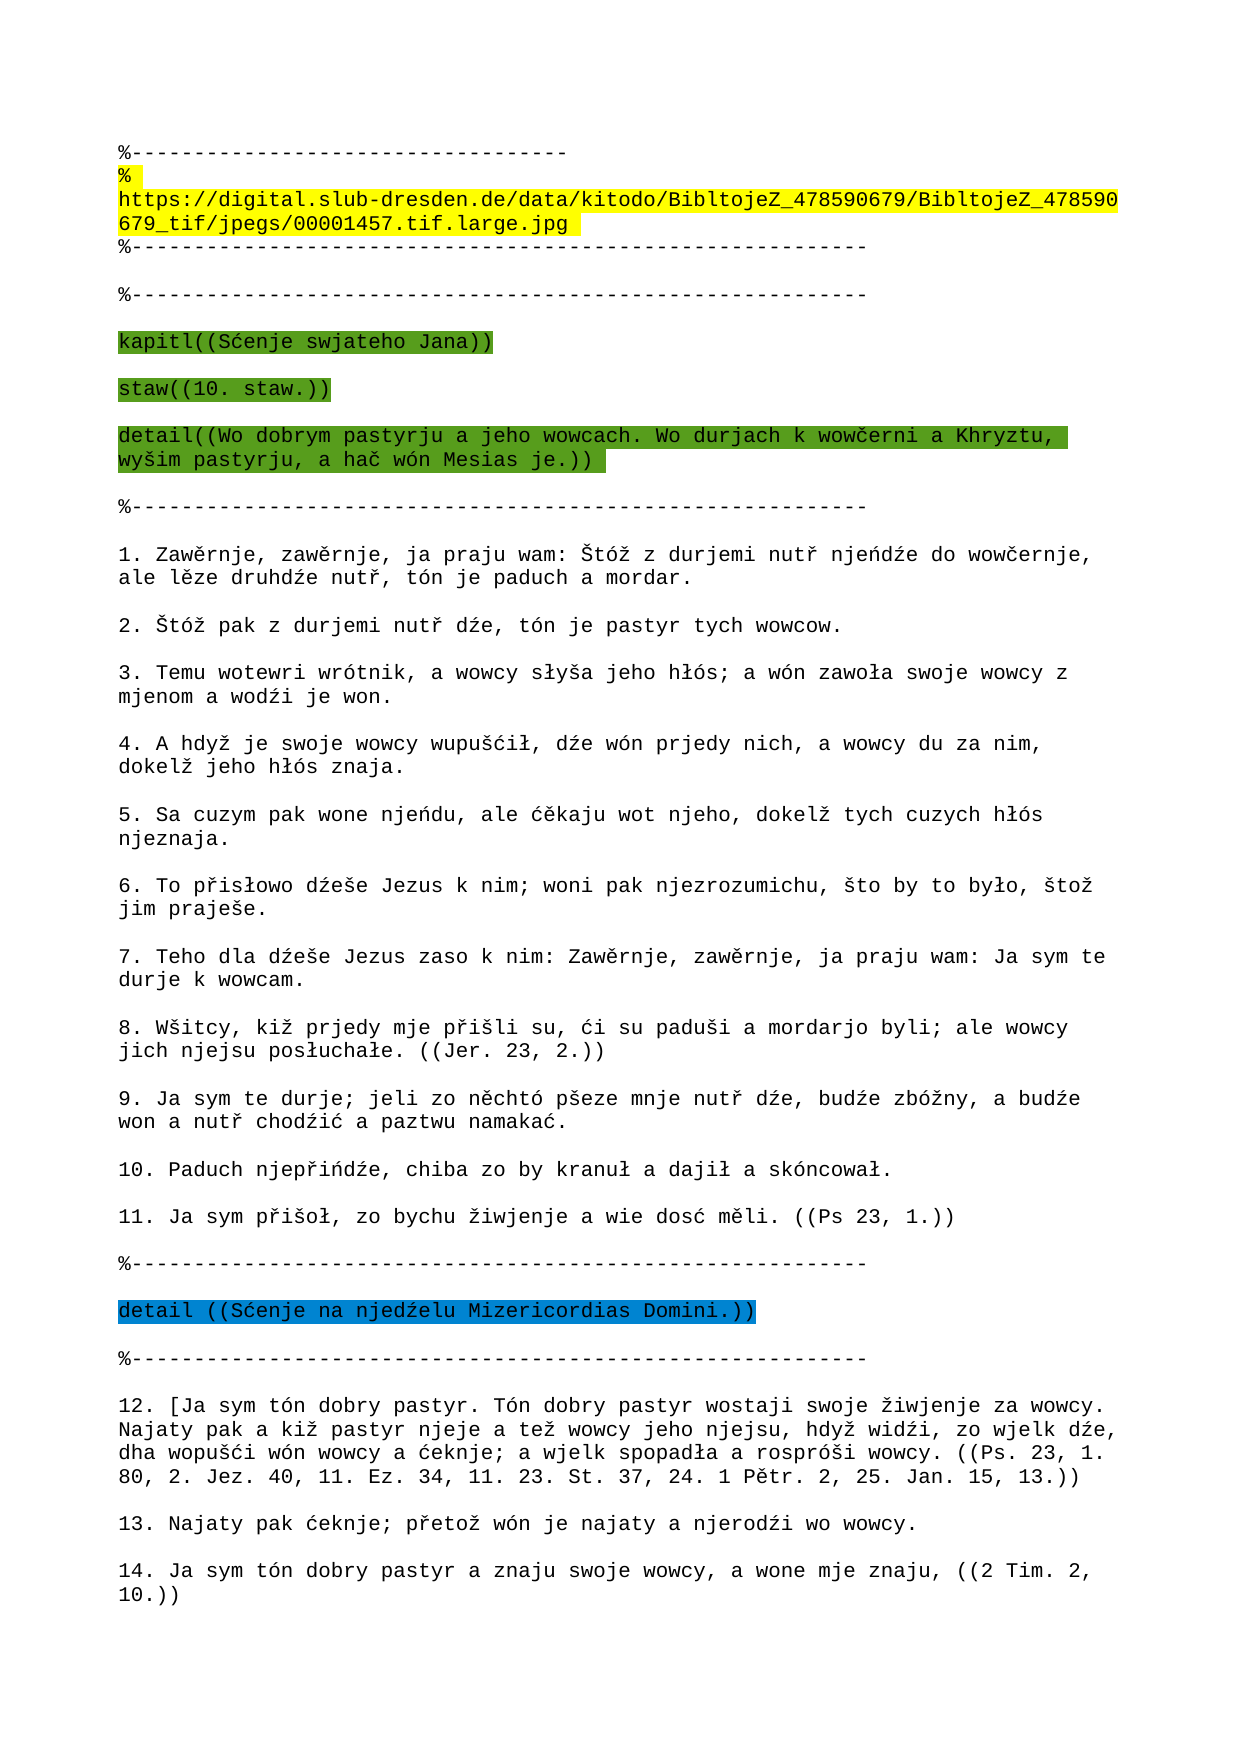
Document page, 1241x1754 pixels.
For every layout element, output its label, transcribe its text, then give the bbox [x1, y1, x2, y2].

text 7. Teho dla dźeše Jezus zaso k nim: Zawěrnje, zawěrnje, ja praju wam: Ja sym te durje k wowcam. [118, 946, 1122, 993]
text %----------------------------------------------------------- [118, 496, 1122, 520]
text 1. Zawěrnje, zawěrnje, ja praju wam: Štóž z durjemi nutř njeńdźe do wowčernje, ale lěze druhdźe nutř, tón je paduch a mordar. [118, 544, 1122, 591]
text 13. Najaty pak ćeknje; přetož wón je najaty a njerodźi wo wowcy. [118, 1513, 1122, 1537]
text 14. Ja sym tón dobry pastyr a znaju swoje wowcy, a wone mje znaju, ((2 Tim. 2, 10.)) [118, 1561, 1122, 1608]
text 2. Štóž pak z durjemi nutř dźe, tón je pastyr tych wowcow. [118, 615, 1122, 638]
text %----------------------------------- [118, 142, 1122, 165]
text detail((Wo dobrym pastyrju a jeho wowcach. Wo durjach k wowčerni a Khryztu, wyšim pastyrju, a hač wón Mesias je.)) [118, 426, 1122, 473]
text %----------------------------------------------------------- [118, 1348, 1122, 1371]
text % https://digital.slub-dresden.de/data/kitodo/BibltojeZ_478590679/BibltojeZ_478590679_tif/jpegs/00001457.tif.large.jpg [118, 165, 1122, 236]
text 6. To přisłowo dźeše Jezus k nim; woni pak njezrozumichu, što by to było, štož jim praješe. [118, 875, 1122, 922]
text %----------------------------------------------------------- [118, 1253, 1122, 1277]
text 11. Ja sym přišoł, zo bychu žiwjenje a wie dosć měli. ((Ps 23, 1.)) [118, 1206, 1122, 1229]
text 9. Ja sym te durje; jeli zo něchtó pšeze mnje nutř dźe, budźe zbóžny, a budźe won a nutř chodźić a paztwu namakać. [118, 1088, 1122, 1135]
text staw((10. staw.)) [118, 378, 1122, 402]
text %----------------------------------------------------------- [118, 284, 1122, 307]
text 5. Sa cuzym pak wone njeńdu, ale ćěkaju wot njeho, dokelž tych cuzych hłós njeznaja. [118, 804, 1122, 851]
text %----------------------------------------------------------- [118, 236, 1122, 260]
text 12. [Ja sym tón dobry pastyr. Tón dobry pastyr wostaji swoje žiwjenje za wowcy. Najaty pak a kiž pastyr njeje a tež wowcy jeho njejsu, hdyž widźi, zo wjelk dźe, dha wopušći wón wowcy a ćeknje; a wjelk spopadła a rospróši wowcy. ((Ps. 23, 1. 80, 2. Jez. 40, 11. Ez. 34, 11. 23. St. 37, 24. 1 Pětr. 2, 25. Jan. 15, 13.)) [118, 1395, 1122, 1489]
text 8. Wšitcy, kiž prjedy mje přišli su, ći su paduši a mordarjo byli; ale wowcy jich njejsu posłuchałe. ((Jer. 23, 2.)) [118, 1017, 1122, 1064]
text detail ((Sćenje na njedźelu Mizericordias Domini.)) [118, 1300, 1122, 1324]
text kapitl((Sćenje swjateho Jana)) [118, 331, 1122, 354]
text 10. Paduch njepřińdźe, chiba zo by kranuł a dajił a skóncował. [118, 1158, 1122, 1182]
text 3. Temu wotewri wrótnik, a wowcy słyša jeho hłós; a wón zawoła swoje wowcy z mjenom a wodźi je won. [118, 662, 1122, 709]
text 4. A hdyž je swoje wowcy wupušćił, dźe wón prjedy nich, a wowcy du za nim, dokelž jeho hłós znaja. [118, 733, 1122, 780]
